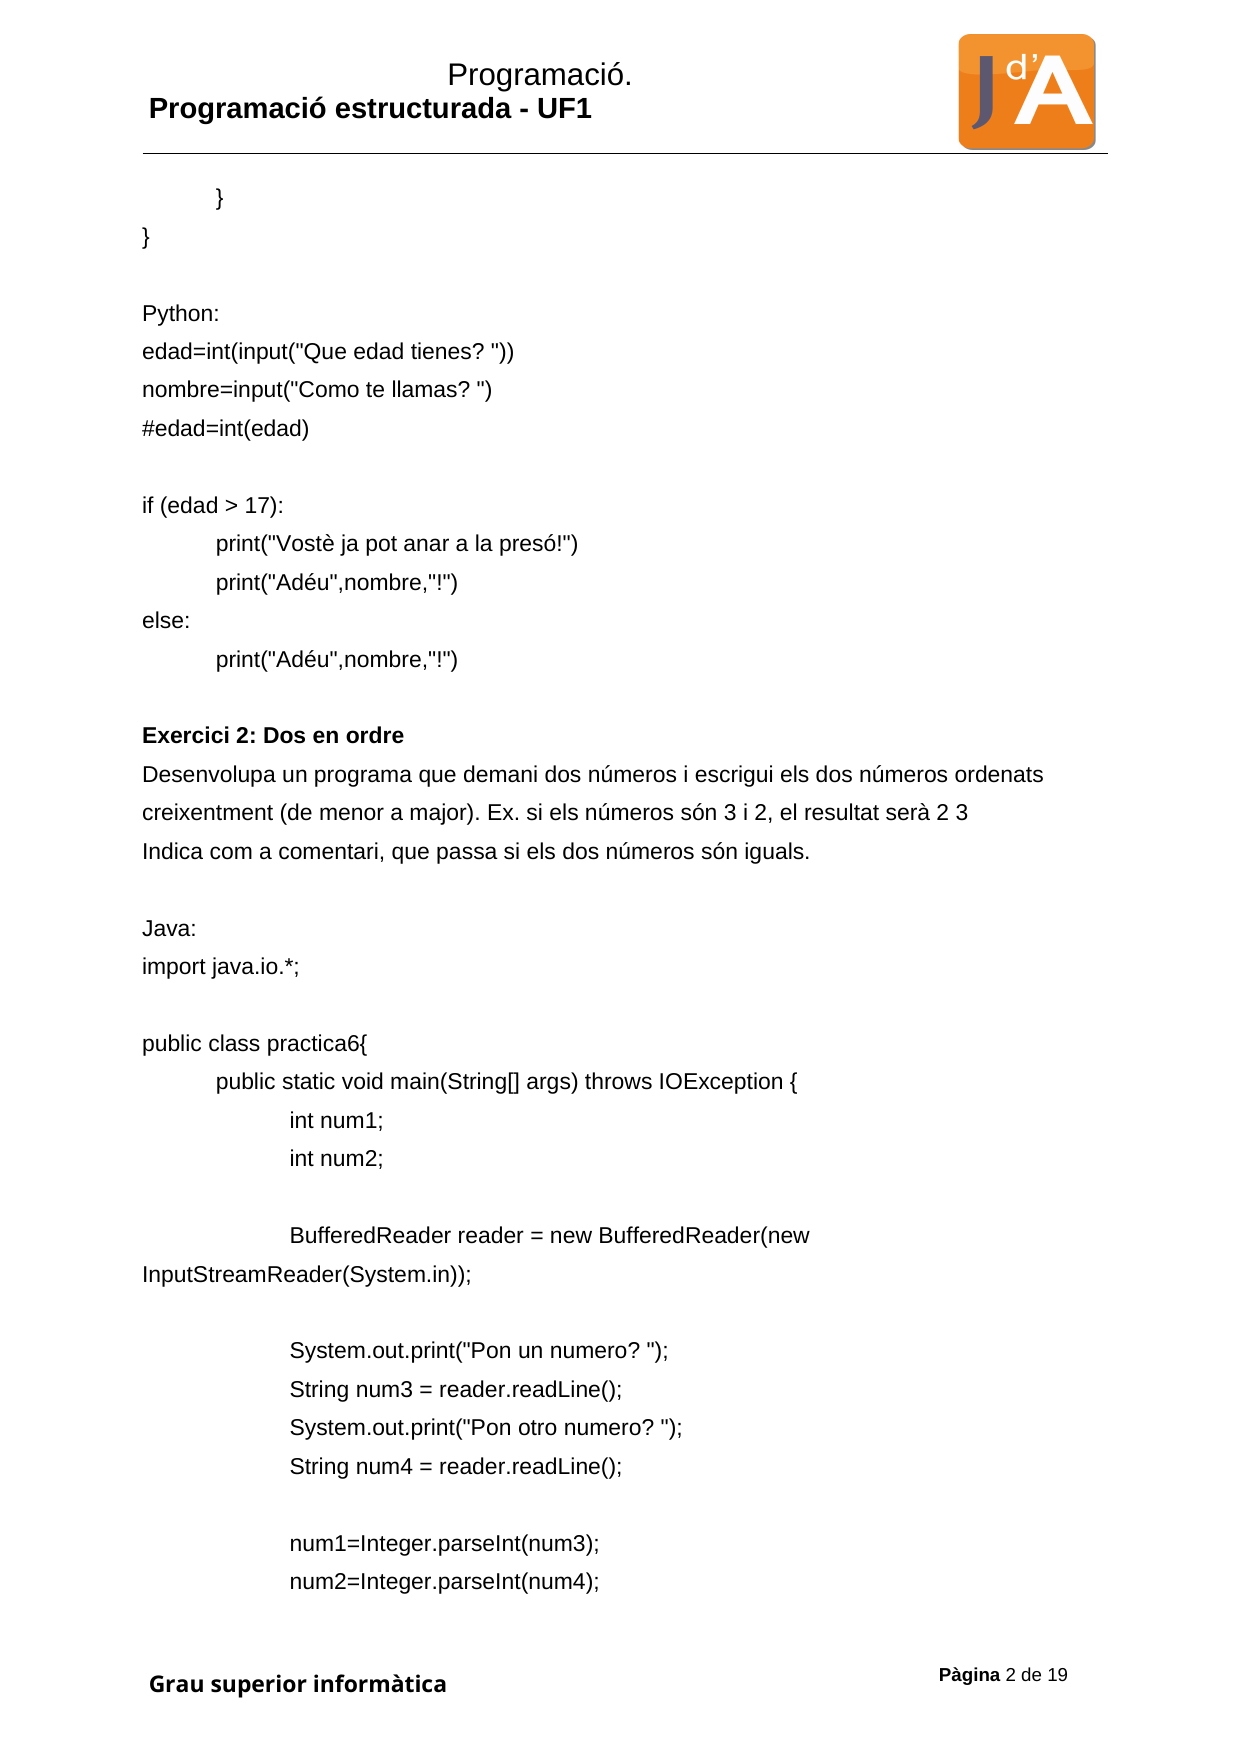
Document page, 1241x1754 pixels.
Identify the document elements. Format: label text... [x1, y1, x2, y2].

text public class practica6{ [142, 1031, 1107, 1056]
text Java: [142, 915, 1107, 941]
text int num1; [142, 1107, 1107, 1133]
text #edad=int(edad) [142, 416, 1107, 441]
text String num3 = reader.readLine(); [142, 1377, 1107, 1402]
text nombre=input("Como te llamas? ") [142, 377, 1107, 403]
text edad=int(input("Que edad tienes? ")) [142, 339, 1107, 364]
text print("Adéu",nombre,"!") [142, 569, 1107, 595]
text else: [142, 608, 1107, 633]
text } [142, 223, 1107, 249]
text num2=Integer.parseInt(num4); [142, 1569, 1107, 1594]
text System.out.print("Pon un numero? "); [142, 1338, 1107, 1364]
text print("Adéu",nombre,"!") [142, 646, 1107, 672]
text Desenvolupa un programa que demani dos números i escrigui els dos números ordenats creixentment (de menor a major). Ex. si els números són 3 i 2, el resultat serà 2 3 [142, 762, 1107, 826]
picture [958, 34, 1096, 150]
text public static void main(String[] args) throws IOException { [142, 1069, 1107, 1095]
text Exercici 2: Dos en ordre [142, 723, 1107, 749]
text } [142, 185, 1107, 211]
text Indica com a comentari, que passa si els dos números són iguals. [142, 838, 1107, 864]
text num1=Integer.parseInt(num3); [142, 1530, 1107, 1556]
text int num2; [142, 1146, 1107, 1172]
text import java.io.*; [142, 954, 1107, 979]
text BufferedReader reader = new BufferedReader(new InputStreamReader(System.in)); [142, 1223, 1107, 1287]
text Python: [142, 300, 1107, 326]
text String num4 = reader.readLine(); [142, 1453, 1107, 1479]
text print("Vostè ja pot anar a la presó!") [142, 531, 1107, 557]
text System.out.print("Pon otro numero? "); [142, 1415, 1107, 1441]
text if (edad > 17): [142, 492, 1107, 518]
